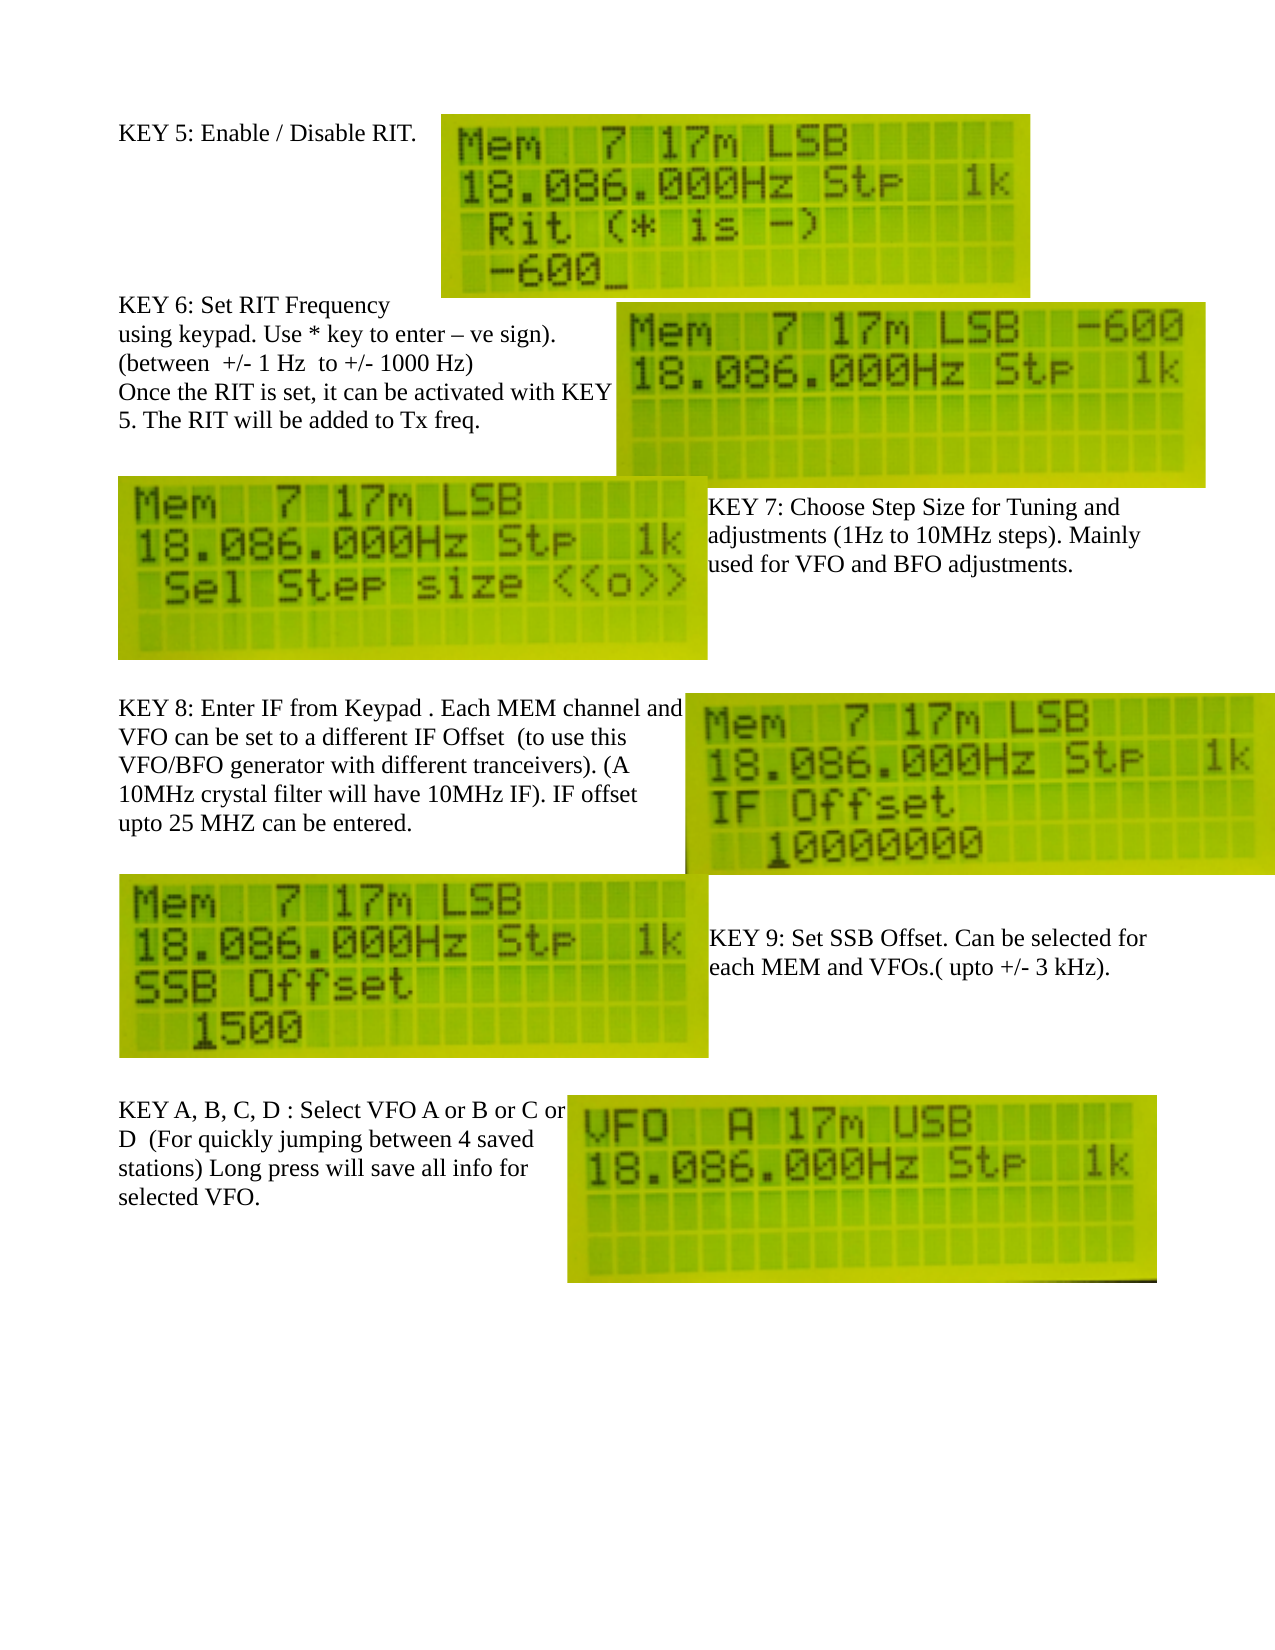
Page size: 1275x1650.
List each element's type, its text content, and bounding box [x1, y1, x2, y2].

text KEY 7: Choose Step Size for Tuning and adjustments (1Hz to 10MHz steps). Mainly used for VFO and BFO adjustments. [708, 488, 1157, 578]
picture [119, 693, 1275, 1058]
text KEY 8: Enter IF from Keypad . Each MEM channel and VFO can be set to a different IF Offset (to use this VFO/BFO generator with different tranceivers). (A 10MHz crystal filter will have 10MHz IF). IF offset upto 25 MHZ can be entered. [118, 693, 685, 837]
text KEY 5: Enable / Disable RIT. [118, 118, 441, 147]
text KEY 6: Set RIT Frequency using keypad. Use * key to enter – ve sign). (between +/- 1 Hz to +/- 1000 Hz) [118, 291, 1157, 377]
picture [118, 302, 1206, 660]
text KEY 9: Set SSB Offset. Can be selected for each MEM and VFOs.( upto +/- 3 kHz). [709, 923, 1157, 981]
text [118, 463, 616, 476]
picture [567, 1095, 1157, 1283]
text KEY A, B, C, D : Select VFO A or B or C or D (For quickly jumping between 4 saved stations) Long press will save all info for selected VFO. [118, 1096, 567, 1211]
picture [441, 114, 1031, 298]
text [1031, 118, 1157, 147]
text Once the RIT is set, it can be activated with KEY 5. The RIT will be added to Tx freq. [118, 377, 616, 434]
